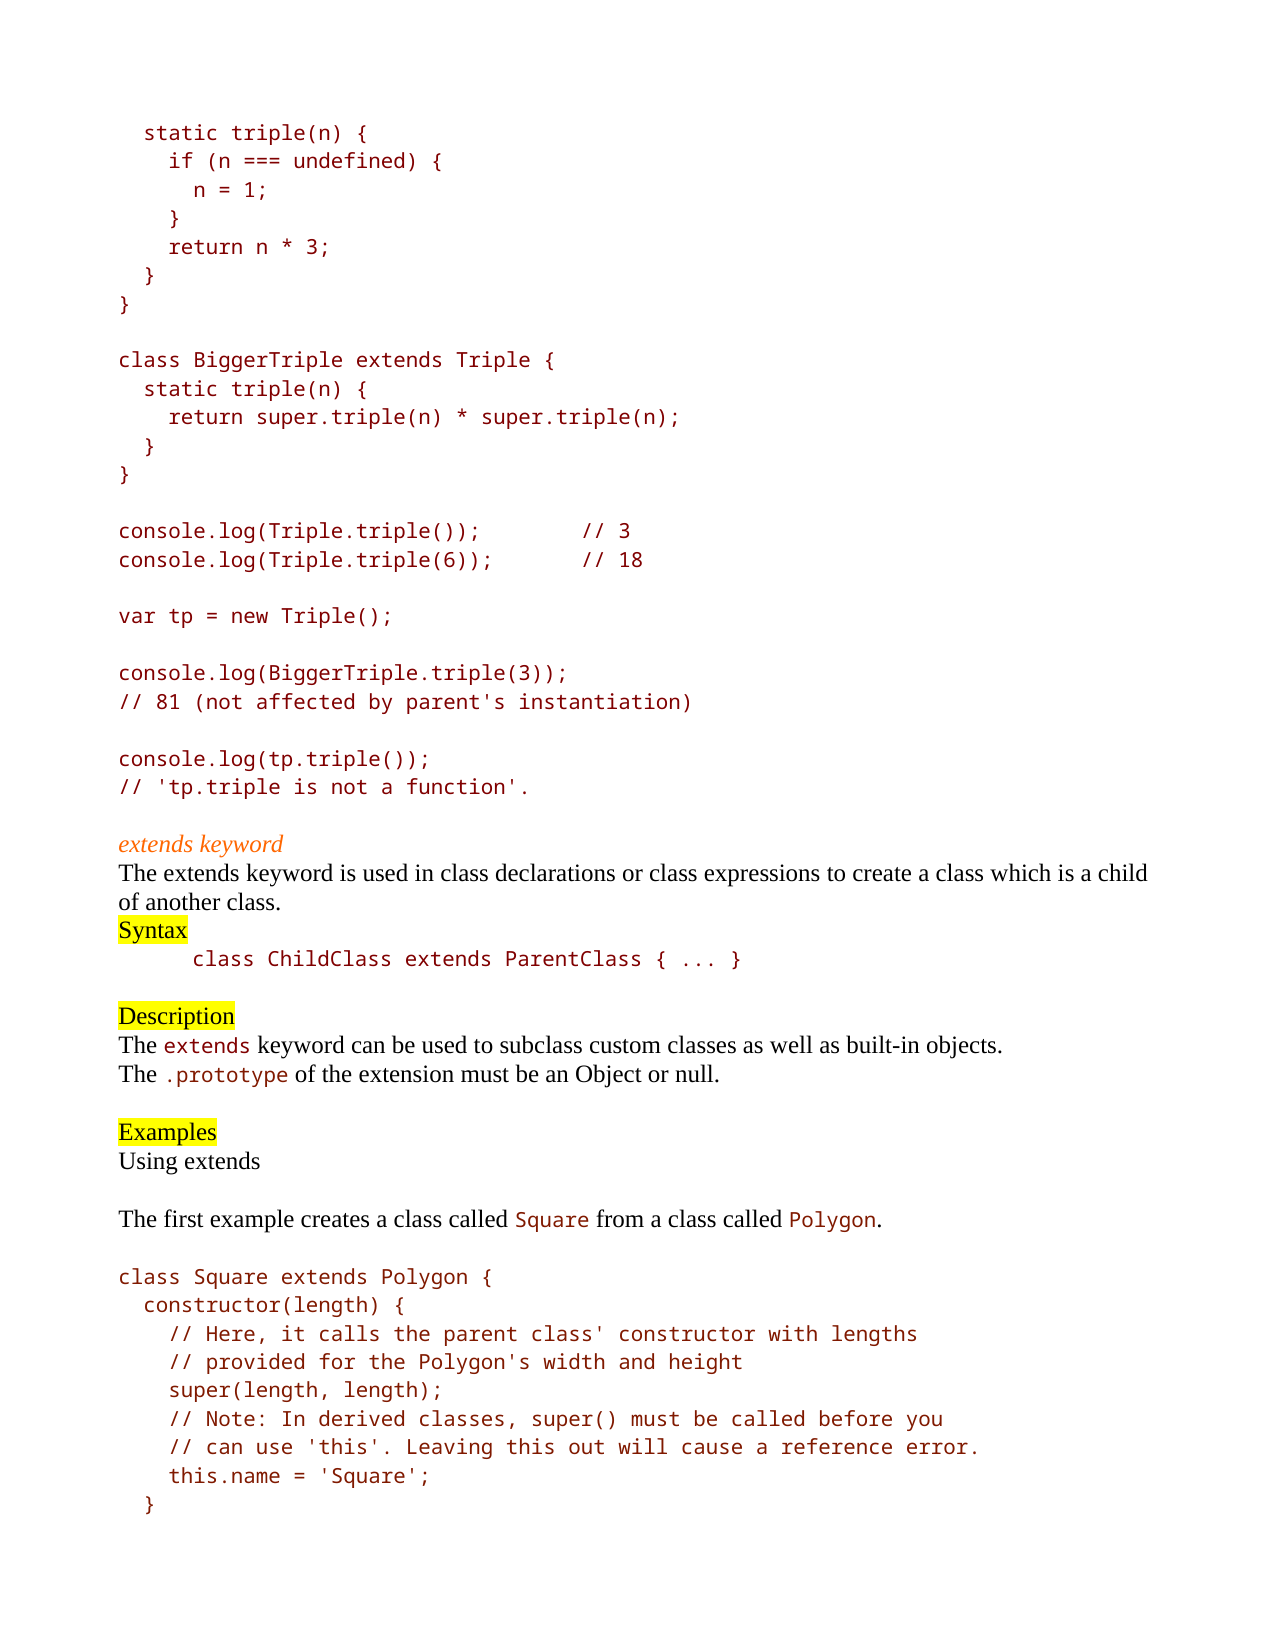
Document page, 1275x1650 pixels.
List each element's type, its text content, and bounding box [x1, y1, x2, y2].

text this.name = 'Square'; [118, 1461, 1157, 1489]
text var tp = new Triple(); [118, 602, 1157, 630]
text return super.triple(n) * super.triple(n); [118, 402, 1157, 431]
text Syntax [118, 915, 1157, 944]
text } [118, 431, 1157, 459]
text // Here, it calls the parent class' constructor with lengths [118, 1319, 1157, 1347]
text The first example creates a class called Square from a class called Polygon. [118, 1204, 1157, 1233]
text // Note: In derived classes, super() must be called before you [118, 1404, 1157, 1432]
text extends keyword [118, 829, 1157, 858]
text Using extends [118, 1146, 1157, 1175]
text console.log(BiggerTriple.triple(3)); [118, 658, 1157, 687]
text } [118, 459, 1157, 488]
text constructor(length) { [118, 1290, 1157, 1319]
text } [118, 260, 1157, 289]
text // 'tp.triple is not a function'. [118, 772, 1157, 801]
text super(length, length); [118, 1376, 1157, 1404]
text if (n === undefined) { [118, 147, 1157, 175]
text The extends keyword is used in class declarations or class expressions to create a class which is a child of another class. [118, 858, 1157, 915]
text Examples [118, 1117, 1157, 1146]
text static triple(n) { [118, 374, 1157, 402]
text The extends keyword can be used to subclass custom classes as well as built-in objects. [118, 1030, 1157, 1059]
text // 81 (not affected by parent's instantiation) [118, 687, 1157, 715]
text The .prototype of the extension must be an Object or null. [118, 1059, 1157, 1089]
text Description [118, 1001, 1157, 1030]
text class ChildClass extends ParentClass { ... } [118, 944, 1157, 972]
text } [118, 289, 1157, 317]
text } [118, 1489, 1157, 1518]
text console.log(tp.triple()); [118, 744, 1157, 772]
text return n * 3; [118, 232, 1157, 260]
text console.log(Triple.triple(6)); // 18 [118, 545, 1157, 573]
text n = 1; [118, 175, 1157, 203]
text // provided for the Polygon's width and height [118, 1347, 1157, 1376]
text class Square extends Polygon { [118, 1262, 1157, 1290]
text static triple(n) { [118, 118, 1157, 147]
text } [118, 203, 1157, 232]
text console.log(Triple.triple()); // 3 [118, 516, 1157, 545]
text class BiggerTriple extends Triple { [118, 346, 1157, 374]
text // can use 'this'. Leaving this out will cause a reference error. [118, 1432, 1157, 1461]
